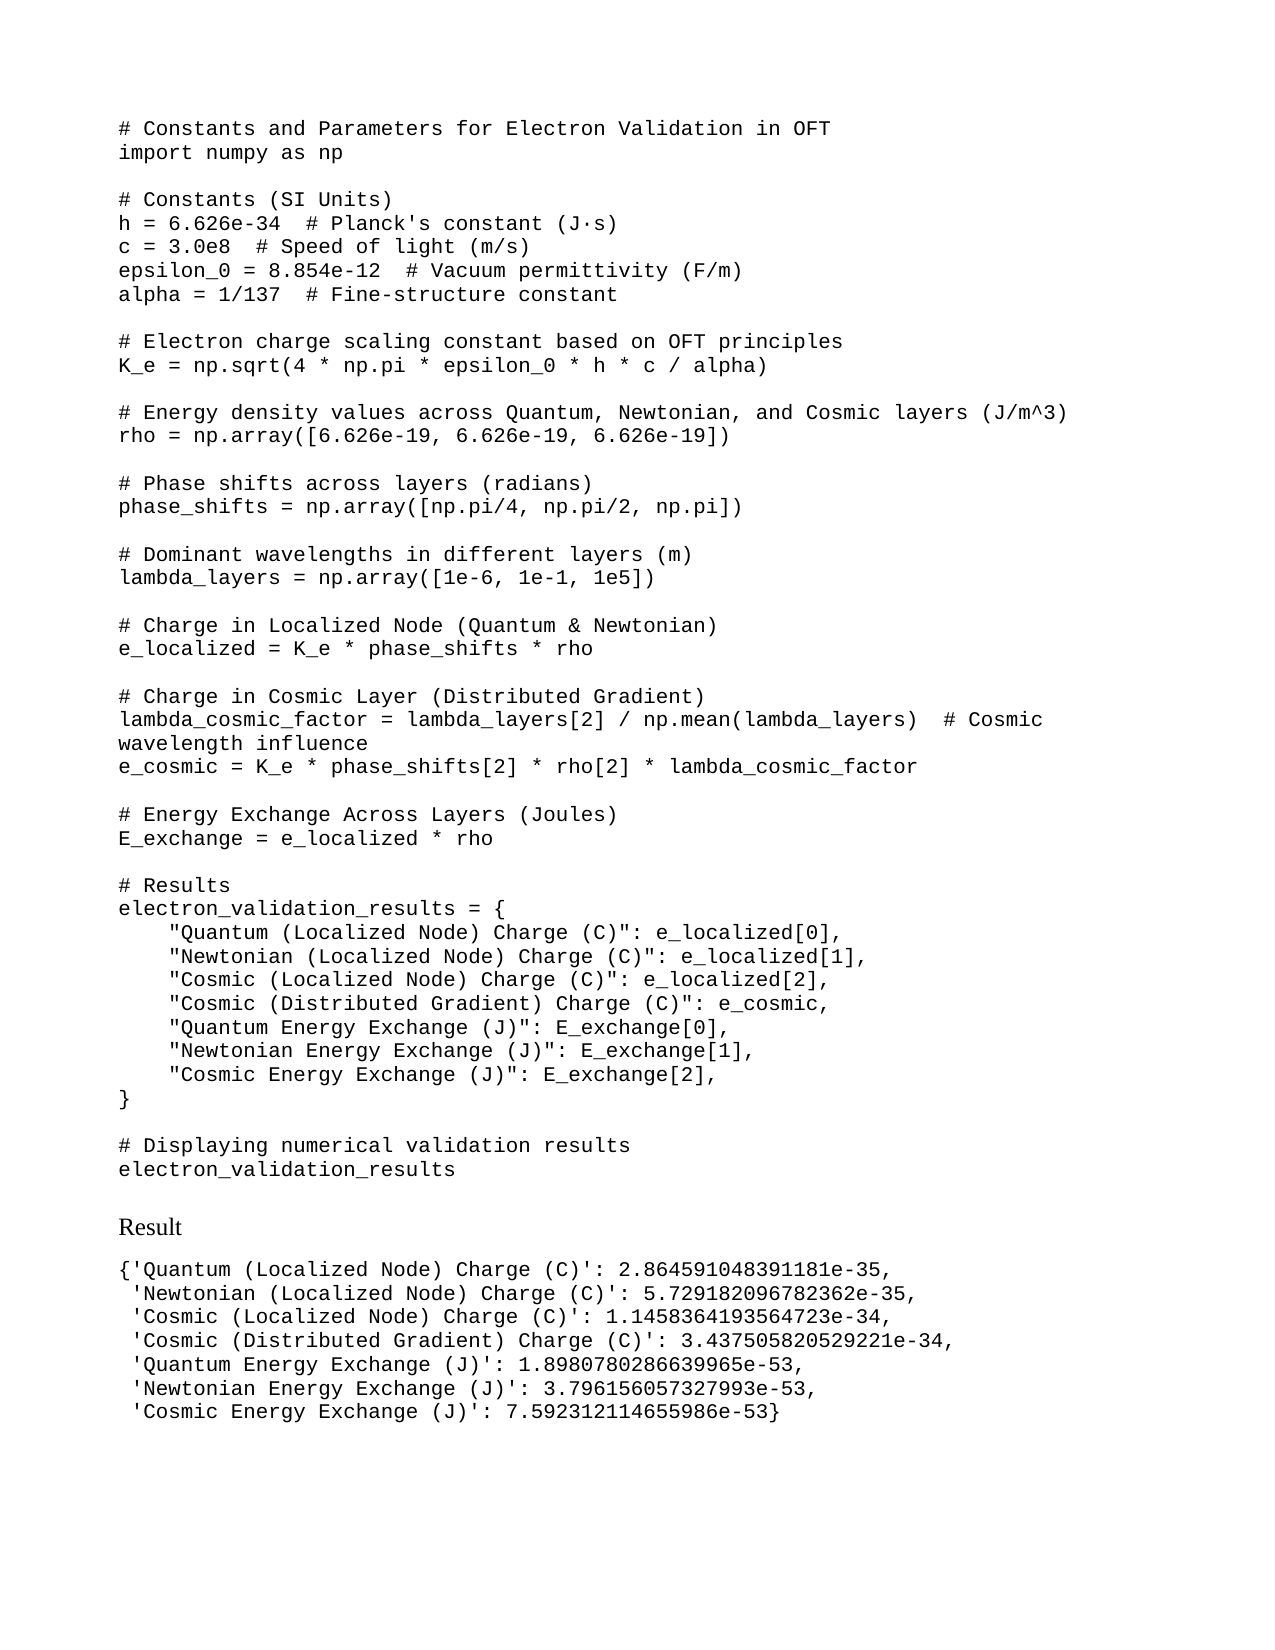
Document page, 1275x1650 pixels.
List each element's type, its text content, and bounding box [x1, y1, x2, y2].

text h = 6.626e-34 # Planck's constant (J·s) [118, 213, 1157, 236]
text # Results [118, 875, 1157, 898]
text # Constants and Parameters for Electron Validation in OFT [118, 118, 1157, 142]
text Result [118, 1212, 1157, 1240]
text "Cosmic Energy Exchange (J)": E_exchange[2], [118, 1064, 1157, 1088]
text E_exchange = e_localized * rho [118, 827, 1157, 851]
text K_e = np.sqrt(4 * np.pi * epsilon_0 * h * c / alpha) [118, 354, 1157, 378]
text 'Newtonian Energy Exchange (J)': 3.796156057327993e-53, [118, 1377, 1157, 1401]
text # Charge in Localized Node (Quantum & Newtonian) [118, 615, 1157, 638]
text phase_shifts = np.array([np.pi/4, np.pi/2, np.pi]) [118, 496, 1157, 520]
text lambda_cosmic_factor = lambda_layers[2] / np.mean(lambda_layers) # Cosmic wavelength influence [118, 709, 1157, 757]
text electron_validation_results = { [118, 898, 1157, 922]
text 'Quantum Energy Exchange (J)': 1.8980780286639965e-53, [118, 1354, 1157, 1377]
text # Energy density values across Quantum, Newtonian, and Cosmic layers (J/m^3) [118, 402, 1157, 426]
text alpha = 1/137 # Fine-structure constant [118, 284, 1157, 307]
text } [118, 1088, 1157, 1111]
text # Phase shifts across layers (radians) [118, 473, 1157, 496]
text # Electron charge scaling constant based on OFT principles [118, 331, 1157, 354]
text e_localized = K_e * phase_shifts * rho [118, 638, 1157, 662]
text # Displaying numerical validation results [118, 1135, 1157, 1158]
text import numpy as np [118, 142, 1157, 165]
text 'Cosmic (Localized Node) Charge (C)': 1.1458364193564723e-34, [118, 1307, 1157, 1330]
text {'Quantum (Localized Node) Charge (C)': 2.864591048391181e-35, [118, 1259, 1157, 1283]
text "Cosmic (Localized Node) Charge (C)": e_localized[2], [118, 969, 1157, 993]
text electron_validation_results [118, 1158, 1157, 1182]
text # Constants (SI Units) [118, 189, 1157, 213]
text 'Newtonian (Localized Node) Charge (C)': 5.729182096782362e-35, [118, 1283, 1157, 1307]
text "Newtonian Energy Exchange (J)": E_exchange[1], [118, 1040, 1157, 1064]
text # Dominant wavelengths in different layers (m) [118, 544, 1157, 567]
text "Quantum (Localized Node) Charge (C)": e_localized[0], [118, 922, 1157, 946]
text rho = np.array([6.626e-19, 6.626e-19, 6.626e-19]) [118, 426, 1157, 449]
text "Quantum Energy Exchange (J)": E_exchange[0], [118, 1017, 1157, 1040]
text c = 3.0e8 # Speed of light (m/s) [118, 236, 1157, 260]
text lambda_layers = np.array([1e-6, 1e-1, 1e5]) [118, 567, 1157, 591]
text # Charge in Cosmic Layer (Distributed Gradient) [118, 686, 1157, 709]
text epsilon_0 = 8.854e-12 # Vacuum permittivity (F/m) [118, 260, 1157, 284]
text e_cosmic = K_e * phase_shifts[2] * rho[2] * lambda_cosmic_factor [118, 757, 1157, 780]
text # Energy Exchange Across Layers (Joules) [118, 804, 1157, 827]
text 'Cosmic (Distributed Gradient) Charge (C)': 3.437505820529221e-34, [118, 1330, 1157, 1354]
text "Cosmic (Distributed Gradient) Charge (C)": e_cosmic, [118, 993, 1157, 1017]
text "Newtonian (Localized Node) Charge (C)": e_localized[1], [118, 946, 1157, 969]
text 'Cosmic Energy Exchange (J)': 7.592312114655986e-53} [118, 1401, 1157, 1425]
